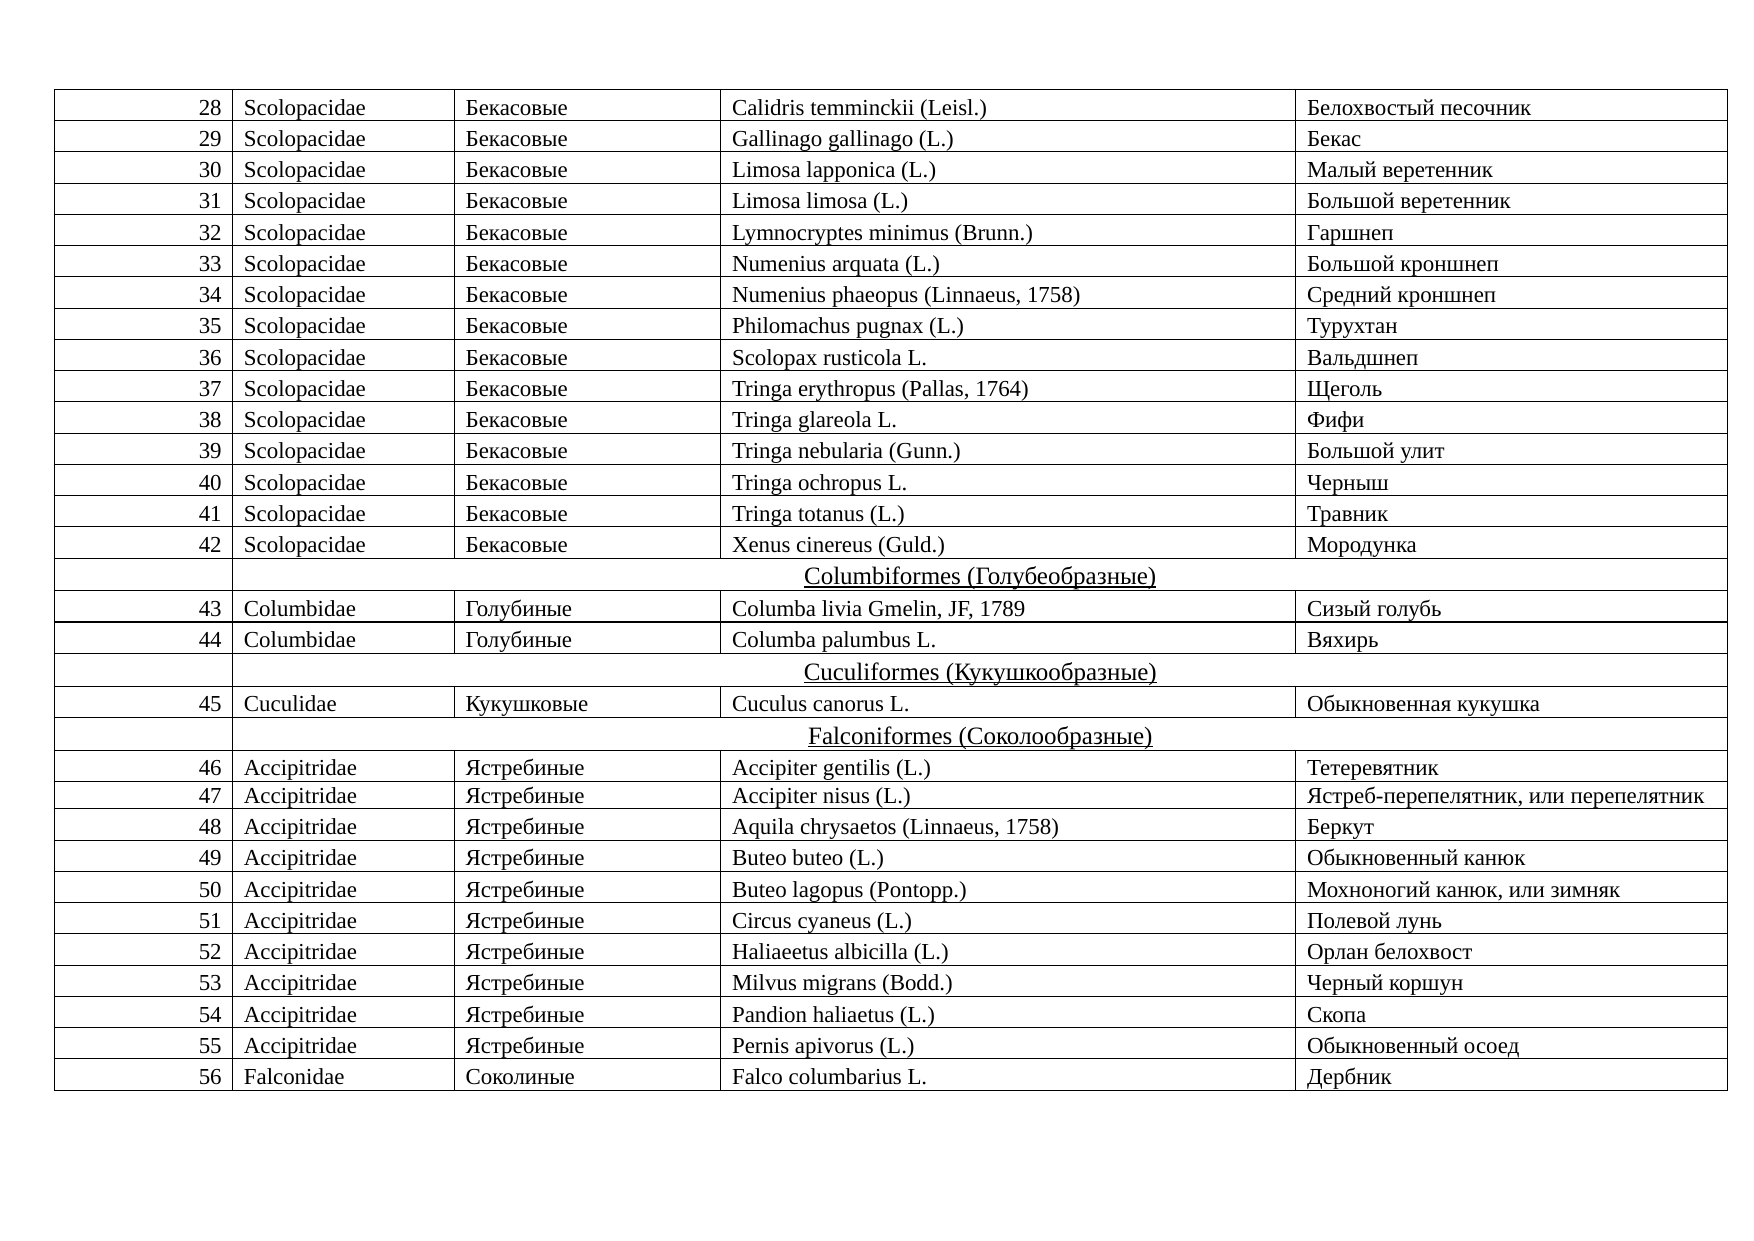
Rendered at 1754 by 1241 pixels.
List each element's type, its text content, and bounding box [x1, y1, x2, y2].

table_cell 43 [55, 591, 232, 621]
table_cell Columba palumbus L. [721, 623, 1295, 653]
table_cell Мохноногий канюк, или зимняк [1296, 872, 1727, 902]
table_cell Cuculus canorus L. [721, 687, 1295, 717]
table_cell Scolopacidae [233, 215, 454, 245]
table_cell [55, 654, 232, 686]
table_cell Обыкновенная кукушка [1296, 687, 1727, 717]
table_cell Columba livia Gmelin, JF, 1789 [721, 591, 1295, 621]
table_cell Scolopacidae [233, 277, 454, 307]
table_cell Accipitridae [233, 903, 454, 933]
table_cell Большой улит [1296, 434, 1727, 464]
table_cell Бекасовые [455, 309, 720, 339]
table_cell Бекасовые [455, 340, 720, 370]
table_cell Ястребиные [455, 809, 720, 839]
table_cell Accipitridae [233, 997, 454, 1027]
table_cell Щеголь [1296, 371, 1727, 401]
table_cell Бекасовые [455, 496, 720, 526]
table_cell Большой кроншнеп [1296, 246, 1727, 276]
table_cell Кукушковые [455, 687, 720, 717]
table_cell Орлан белохвост [1296, 934, 1727, 964]
table_cell Обыкновенный осоед [1296, 1028, 1727, 1058]
table_cell Milvus migrans (Bodd.) [721, 966, 1295, 996]
table_cell Scolopacidae [233, 90, 454, 120]
table_cell Scolopax rusticola L. [721, 340, 1295, 370]
table_cell Ястребиные [455, 872, 720, 902]
table_cell Accipitridae [233, 966, 454, 996]
table_cell Турухтан [1296, 309, 1727, 339]
table_cell Ястребиные [455, 903, 720, 933]
table_cell 29 [55, 121, 232, 151]
table_cell Гаршнеп [1296, 215, 1727, 245]
table_cell Ястребиные [455, 782, 720, 808]
table_cell [55, 718, 232, 749]
table_cell Scolopacidae [233, 309, 454, 339]
table_cell Тетеревятник [1296, 751, 1727, 781]
table_cell Бекасовые [455, 402, 720, 432]
table_cell Голубиные [455, 591, 720, 621]
table_cell 53 [55, 966, 232, 996]
table_cell Бекас [1296, 121, 1727, 151]
table_cell Accipiter nisus (L.) [721, 782, 1295, 808]
table_cell Falconidae [233, 1059, 454, 1089]
table_cell Philomachus pugnax (L.) [721, 309, 1295, 339]
table_cell Ястребиные [455, 1028, 720, 1058]
table_cell Tringa ochropus L. [721, 465, 1295, 495]
table_cell Scolopacidae [233, 246, 454, 276]
table_cell 42 [55, 527, 232, 557]
table_cell 40 [55, 465, 232, 495]
table_cell 56 [55, 1059, 232, 1089]
table_cell Бекасовые [455, 527, 720, 557]
table_cell Numenius arquata (L.) [721, 246, 1295, 276]
table_cell Черный коршун [1296, 966, 1727, 996]
table_cell Сизый голубь [1296, 591, 1727, 621]
table_cell 37 [55, 371, 232, 401]
table_cell Aquila chrysaetos (Linnaeus, 1758) [721, 809, 1295, 839]
table_cell Обыкновенный канюк [1296, 841, 1727, 871]
table_cell 36 [55, 340, 232, 370]
table_cell Falconiformes (Соколообразные) [233, 718, 1727, 749]
table_cell Средний кроншнеп [1296, 277, 1727, 307]
table_cell Большой веретенник [1296, 184, 1727, 214]
table_cell Tringa nebularia (Gunn.) [721, 434, 1295, 464]
table_cell 54 [55, 997, 232, 1027]
table_cell Lymnocryptes minimus (Brunn.) [721, 215, 1295, 245]
table_cell 39 [55, 434, 232, 464]
table_cell Бекасовые [455, 371, 720, 401]
table_cell Голубиные [455, 623, 720, 653]
table_cell Scolopacidae [233, 434, 454, 464]
table_cell 46 [55, 751, 232, 781]
table_cell Бекасовые [455, 277, 720, 307]
table_cell Бекасовые [455, 152, 720, 182]
table_cell Scolopacidae [233, 402, 454, 432]
table_cell Falco columbarius L. [721, 1059, 1295, 1089]
table_cell Травник [1296, 496, 1727, 526]
table_cell Вяхирь [1296, 623, 1727, 653]
table_cell Ястребиные [455, 751, 720, 781]
table_cell 35 [55, 309, 232, 339]
table_cell Scolopacidae [233, 152, 454, 182]
table_cell 32 [55, 215, 232, 245]
table_cell 34 [55, 277, 232, 307]
table_cell 49 [55, 841, 232, 871]
table_cell Малый веретенник [1296, 152, 1727, 182]
table_cell 48 [55, 809, 232, 839]
table_cell Scolopacidae [233, 496, 454, 526]
table_cell Scolopacidae [233, 465, 454, 495]
table_cell 47 [55, 782, 232, 808]
table_cell Circus cyaneus (L.) [721, 903, 1295, 933]
table_cell Xenus cinereus (Guld.) [721, 527, 1295, 557]
table_cell Haliaeetus albicilla (L.) [721, 934, 1295, 964]
table_cell Columbiformes (Голубеобразные) [233, 559, 1727, 590]
table_cell 33 [55, 246, 232, 276]
table_cell Черныш [1296, 465, 1727, 495]
table_cell Accipitridae [233, 872, 454, 902]
table_cell 44 [55, 623, 232, 653]
table_cell Соколиные [455, 1059, 720, 1089]
table_cell Pernis apivorus (L.) [721, 1028, 1295, 1058]
table_cell Scolopacidae [233, 184, 454, 214]
table_cell 52 [55, 934, 232, 964]
table_cell Columbidae [233, 591, 454, 621]
table_cell 30 [55, 152, 232, 182]
table_cell Беркут [1296, 809, 1727, 839]
table_cell Полевой лунь [1296, 903, 1727, 933]
table_cell Gallinago gallinago (L.) [721, 121, 1295, 151]
table_cell Accipiter gentilis (L.) [721, 751, 1295, 781]
table_cell Ястребиные [455, 841, 720, 871]
table_cell Accipitridae [233, 751, 454, 781]
table_cell Tringa erythropus (Pallas, 1764) [721, 371, 1295, 401]
table_cell Accipitridae [233, 841, 454, 871]
table_cell Скопа [1296, 997, 1727, 1027]
table_cell 28 [55, 90, 232, 120]
table_cell Вальдшнеп [1296, 340, 1727, 370]
table_cell 51 [55, 903, 232, 933]
table_cell Cuculiformes (Кукушкообразные) [233, 654, 1727, 686]
table_cell 38 [55, 402, 232, 432]
table_cell Бекасовые [455, 90, 720, 120]
table_cell Calidris temminckii (Leisl.) [721, 90, 1295, 120]
table_cell Scolopacidae [233, 527, 454, 557]
table_cell Бекасовые [455, 215, 720, 245]
table_cell Accipitridae [233, 782, 454, 808]
table_cell 41 [55, 496, 232, 526]
table_cell Дербник [1296, 1059, 1727, 1089]
table_cell Scolopacidae [233, 340, 454, 370]
table_cell Accipitridae [233, 809, 454, 839]
table_cell Бекасовые [455, 434, 720, 464]
table_cell Scolopacidae [233, 121, 454, 151]
table_cell Limosa lapponica (L.) [721, 152, 1295, 182]
table_cell Фифи [1296, 402, 1727, 432]
table_cell Limosa limosa (L.) [721, 184, 1295, 214]
table_cell Бекасовые [455, 246, 720, 276]
table_cell Бекасовые [455, 121, 720, 151]
table_cell 50 [55, 872, 232, 902]
table_cell Columbidae [233, 623, 454, 653]
table_cell Ястреб-перепелятник, или перепелятник [1296, 782, 1727, 808]
table_cell Ястребиные [455, 997, 720, 1027]
table_cell Ястребиные [455, 934, 720, 964]
table_cell Tringa totanus (L.) [721, 496, 1295, 526]
table_cell Бекасовые [455, 465, 720, 495]
table_cell Numenius phaeopus (Linnaeus, 1758) [721, 277, 1295, 307]
table_cell Tringa glareola L. [721, 402, 1295, 432]
table_cell Scolopacidae [233, 371, 454, 401]
table_cell 31 [55, 184, 232, 214]
table_cell Accipitridae [233, 1028, 454, 1058]
table_cell Buteo buteo (L.) [721, 841, 1295, 871]
table_cell Белохвостый песочник [1296, 90, 1727, 120]
table_cell Pandion haliaetus (L.) [721, 997, 1295, 1027]
table_cell [55, 559, 232, 590]
table_cell Buteo lagopus (Pontopp.) [721, 872, 1295, 902]
table_cell 45 [55, 687, 232, 717]
table_cell Cuculidae [233, 687, 454, 717]
table_cell Ястребиные [455, 966, 720, 996]
table_cell Accipitridae [233, 934, 454, 964]
table_cell Бекасовые [455, 184, 720, 214]
table_cell 55 [55, 1028, 232, 1058]
table_cell Мородунка [1296, 527, 1727, 557]
